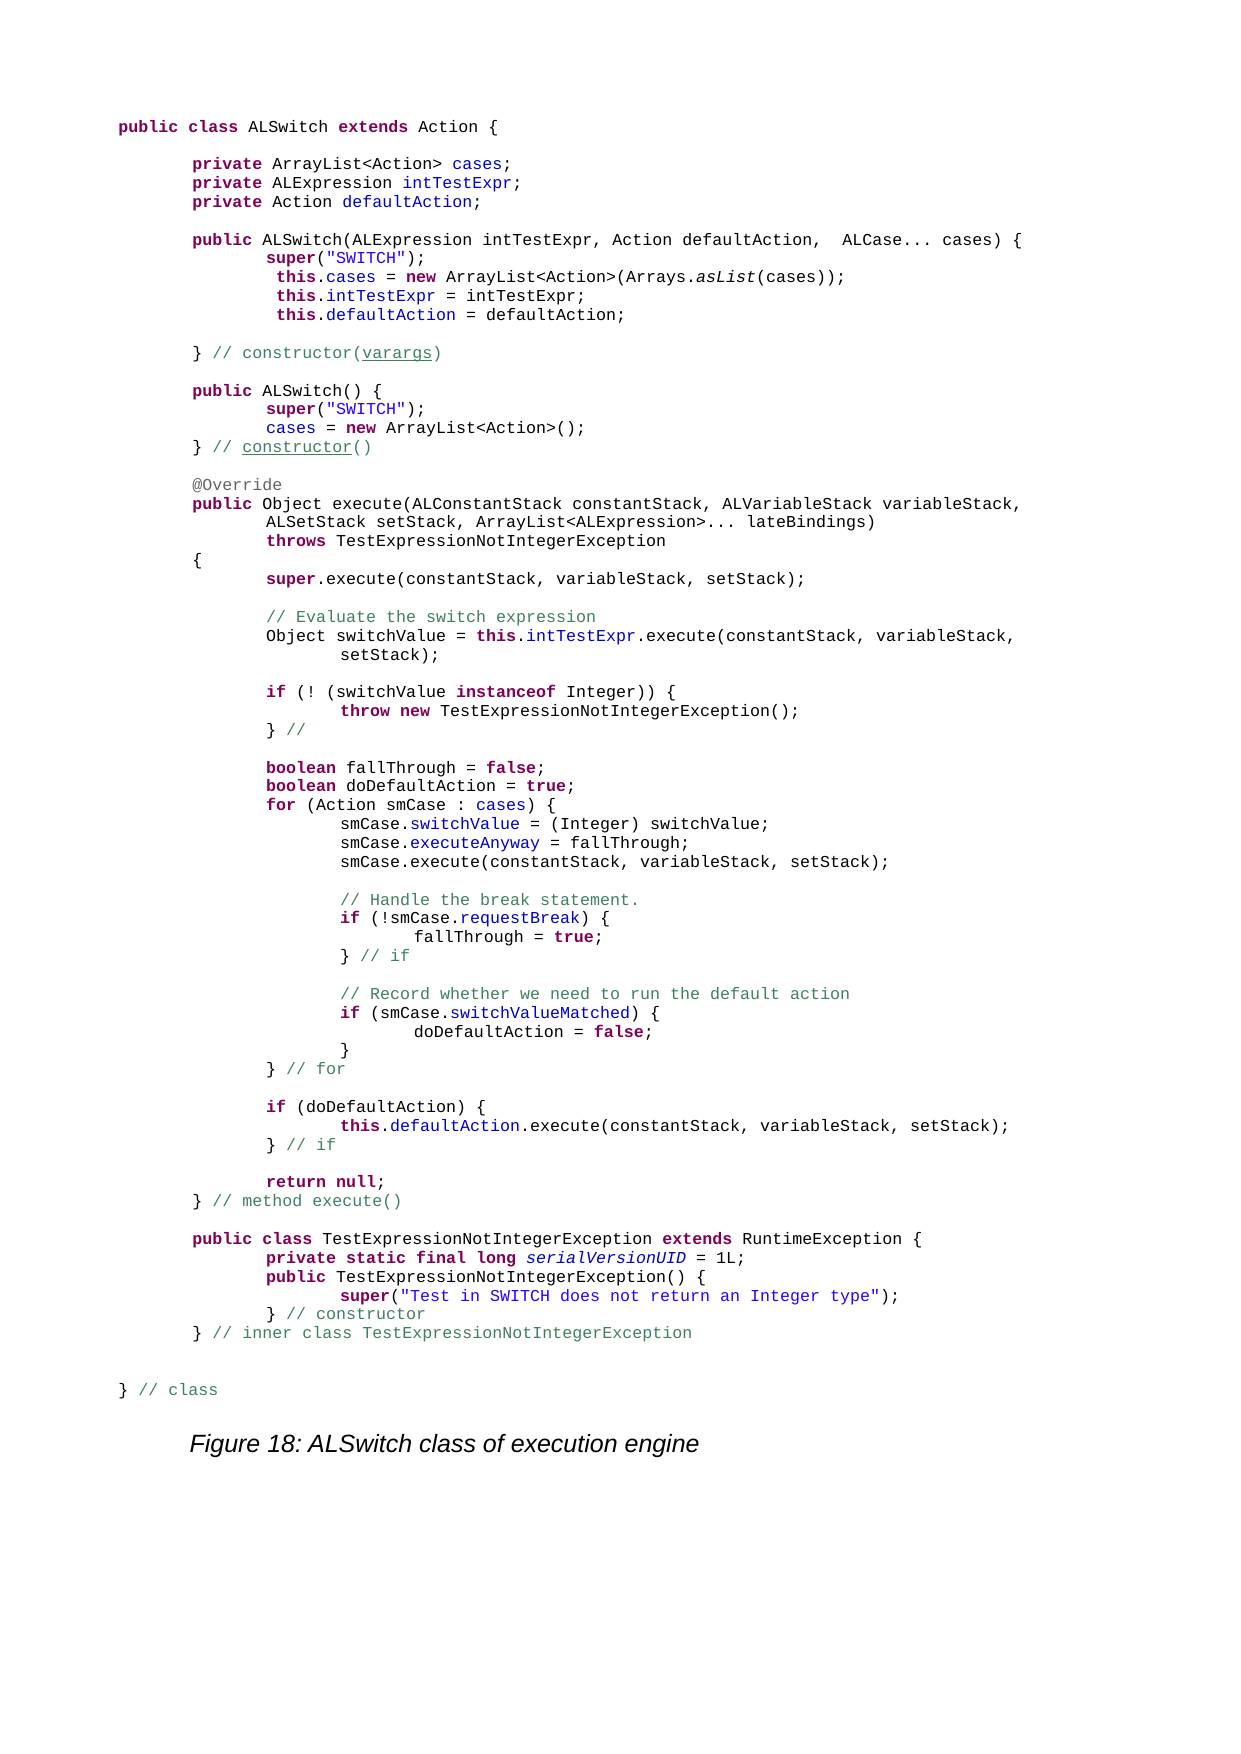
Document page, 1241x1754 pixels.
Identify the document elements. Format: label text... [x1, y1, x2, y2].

text this.defaultAction = defaultAction; [118, 307, 1122, 326]
text super.execute(constantStack, variableStack, setStack); [118, 571, 1122, 589]
text if (smCase.switchValueMatched) { [118, 1004, 1122, 1023]
text } // class [118, 1381, 1122, 1400]
text { [118, 552, 1122, 571]
text public class ALSwitch extends Action { [118, 118, 1122, 137]
text throw new TestExpressionNotIntegerException(); [118, 703, 1122, 721]
text } [118, 1042, 1122, 1061]
text } // for [118, 1061, 1122, 1080]
text for (Action smCase : cases) { [118, 797, 1122, 816]
text throws TestExpressionNotIntegerException [118, 533, 1122, 552]
text @Override [118, 476, 1122, 495]
text this.intTestExpr = intTestExpr; [118, 288, 1122, 307]
text private static final long serialVersionUID = 1L; [118, 1249, 1122, 1268]
text // Record whether we need to run the default action [118, 985, 1122, 1004]
text this.cases = new ArrayList<Action>(Arrays.asList(cases)); [118, 269, 1122, 288]
text Object switchValue = this.intTestExpr.execute(constantStack, variableStack, [118, 627, 1122, 646]
text fallThrough = true; [118, 929, 1122, 948]
text // Handle the break statement. [118, 891, 1122, 910]
text if (!smCase.requestBreak) { [118, 910, 1122, 929]
text } // if [118, 1136, 1122, 1155]
text ALSetStack setStack, ArrayList<ALExpression>... lateBindings) [118, 514, 1122, 533]
text } // if [118, 948, 1122, 967]
text private ArrayList<Action> cases; [118, 156, 1122, 175]
text super("SWITCH"); [118, 250, 1122, 269]
text } // constructor() [118, 439, 1122, 457]
text } // constructor(varargs) [118, 344, 1122, 363]
text cases = new ArrayList<Action>(); [118, 420, 1122, 439]
text public TestExpressionNotIntegerException() { [118, 1268, 1122, 1287]
text boolean doDefaultAction = true; [118, 778, 1122, 797]
text smCase.switchValue = (Integer) switchValue; [118, 816, 1122, 834]
text Figure 18: ALSwitch class of execution engine [189, 1413, 773, 1458]
text this.defaultAction.execute(constantStack, variableStack, setStack); [118, 1117, 1122, 1136]
text // Evaluate the switch expression [118, 608, 1122, 627]
text public ALSwitch(ALExpression intTestExpr, Action defaultAction, ALCase... cases) { [118, 231, 1122, 250]
text smCase.execute(constantStack, variableStack, setStack); [118, 853, 1122, 872]
text private Action defaultAction; [118, 193, 1122, 212]
text return null; [118, 1174, 1122, 1193]
text if (doDefaultAction) { [118, 1098, 1122, 1117]
text if (! (switchValue instanceof Integer)) { [118, 684, 1122, 703]
text super("Test in SWITCH does not return an Integer type"); [118, 1287, 1122, 1306]
text } // method execute() [118, 1193, 1122, 1212]
text super("SWITCH"); [118, 401, 1122, 420]
text private ALExpression intTestExpr; [118, 175, 1122, 193]
text setStack); [118, 646, 1122, 665]
text } // inner class TestExpressionNotIntegerException [118, 1325, 1122, 1344]
text public class TestExpressionNotIntegerException extends RuntimeException { [118, 1231, 1122, 1249]
text public ALSwitch() { [118, 382, 1122, 401]
text doDefaultAction = false; [118, 1023, 1122, 1042]
text boolean fallThrough = false; [118, 759, 1122, 778]
text } // [118, 721, 1122, 740]
text smCase.executeAnyway = fallThrough; [118, 834, 1122, 853]
text public Object execute(ALConstantStack constantStack, ALVariableStack variableStack, [118, 495, 1122, 514]
text } // constructor [118, 1306, 1122, 1325]
